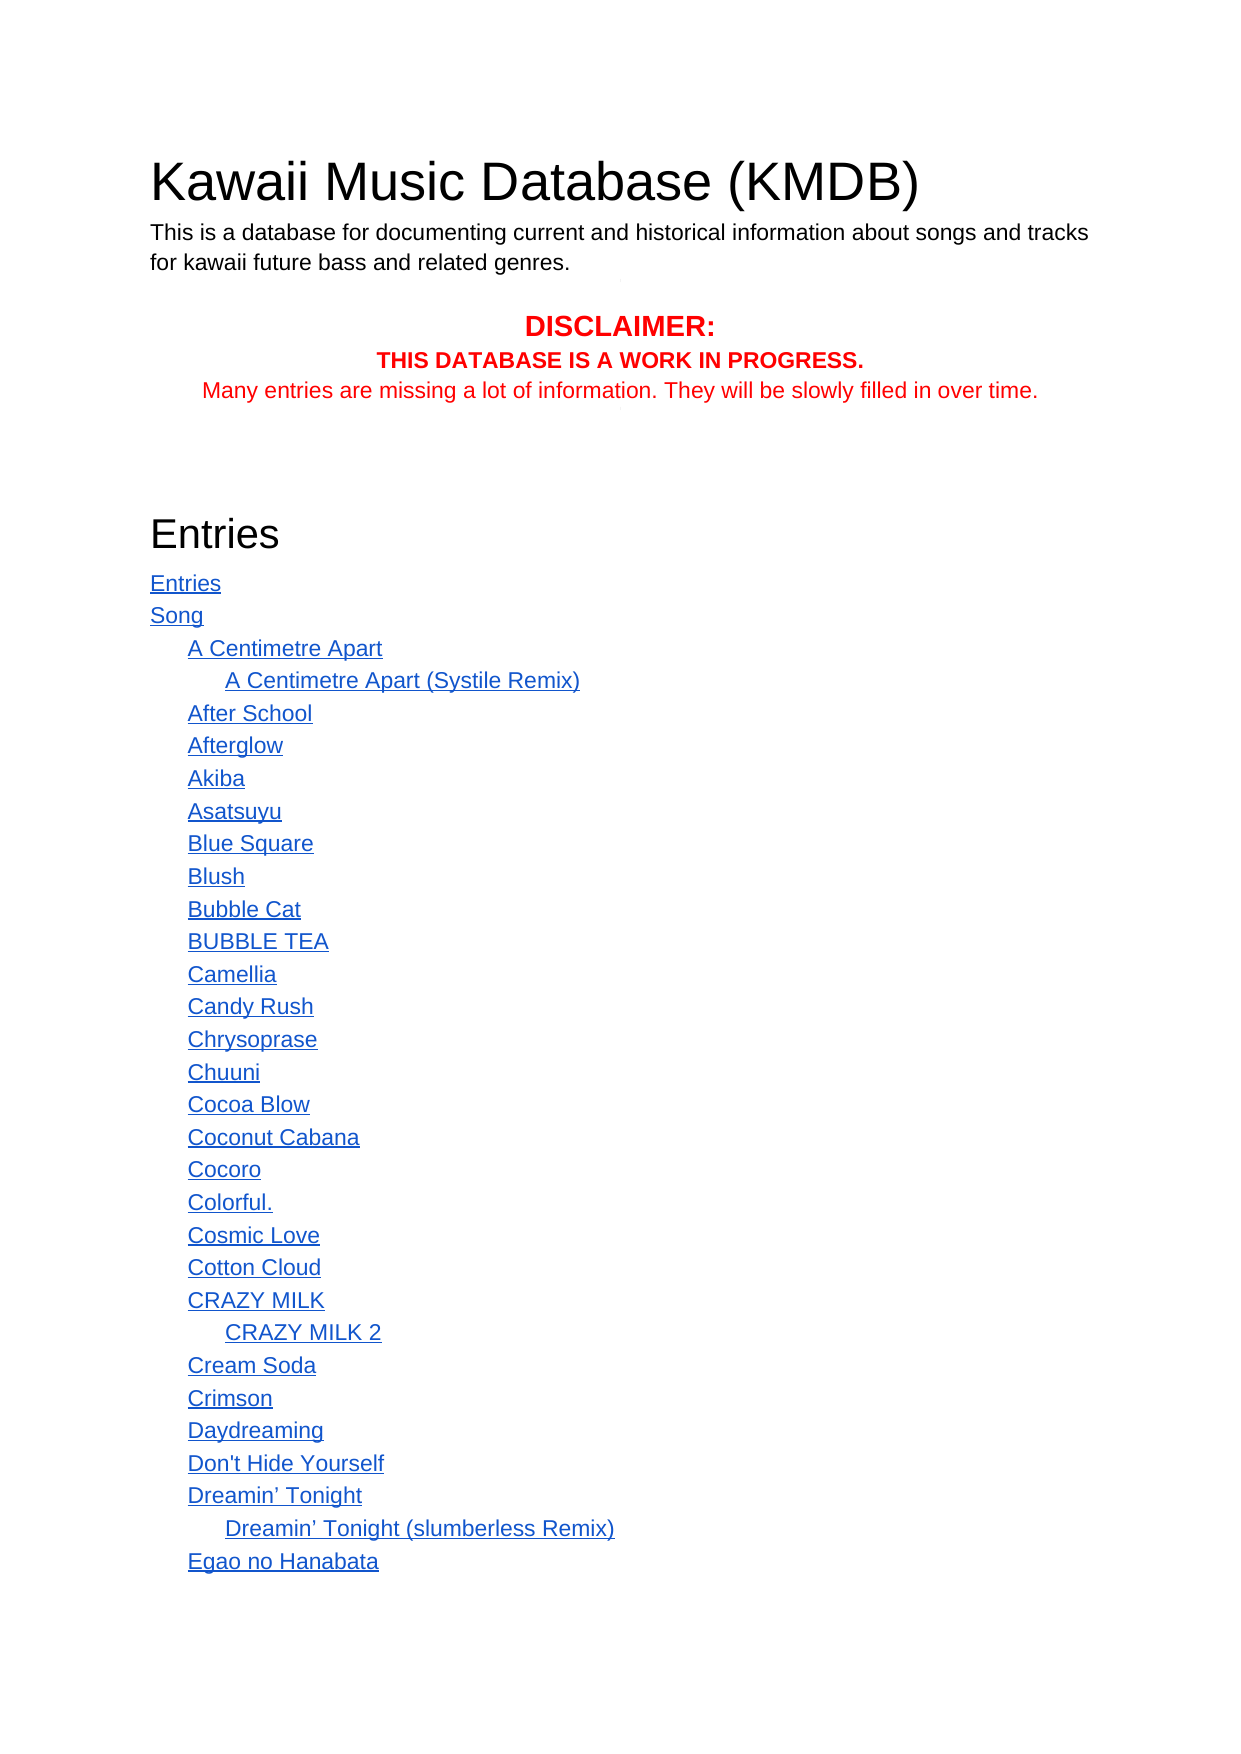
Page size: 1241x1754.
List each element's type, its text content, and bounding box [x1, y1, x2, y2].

text Don't Hide Yourself [187, 1450, 1090, 1476]
text Entries [150, 569, 1090, 596]
text DISCLAIMER: THIS DATABASE IS A WORK IN PROGRESS. Many entries are missing a lot of information. They will be slowly filled in over time. [150, 309, 1090, 403]
text Chuuni [187, 1058, 1090, 1085]
text Song [150, 602, 1090, 628]
text Cosmic Love [187, 1222, 1090, 1248]
text Blush [187, 863, 1090, 889]
text This is a database for documenting current and historical information about songs and tracks for kawaii future bass and related genres. [150, 218, 1090, 275]
subtitle Entries [150, 509, 1090, 557]
text Dreamin’ Tonight [187, 1482, 1090, 1509]
text Akiba [187, 765, 1090, 791]
text Dreamin’ Tonight (slumberless Remix) [225, 1515, 1090, 1541]
text Cocoro [187, 1156, 1090, 1183]
text Crimson [187, 1384, 1090, 1411]
text After School [187, 700, 1090, 726]
text Cocoa Blow [187, 1091, 1090, 1117]
text Daydreaming [187, 1417, 1090, 1443]
text Cotton Cloud [187, 1254, 1090, 1281]
text Afterglow [187, 732, 1090, 759]
text Chrysoprase [187, 1026, 1090, 1052]
text Asatsuyu [187, 798, 1090, 824]
text A Centimetre Apart [187, 635, 1090, 661]
text Egao no Hanabata [187, 1548, 1090, 1574]
text Blue Square [187, 830, 1090, 857]
text Cream Soda [187, 1352, 1090, 1378]
text CRAZY MILK 2 [225, 1319, 1090, 1346]
title Kawaii Music Database (KMDB) [150, 150, 1090, 212]
text Candy Rush [187, 993, 1090, 1020]
text Camellia [187, 961, 1090, 987]
text BUBBLE TEA [187, 928, 1090, 954]
text A Centimetre Apart (Systile Remix) [225, 667, 1090, 694]
text Colorful. [187, 1189, 1090, 1215]
text Bubble Cat [187, 896, 1090, 922]
text CRAZY MILK [187, 1287, 1090, 1313]
text Coconut Cabana [187, 1124, 1090, 1150]
